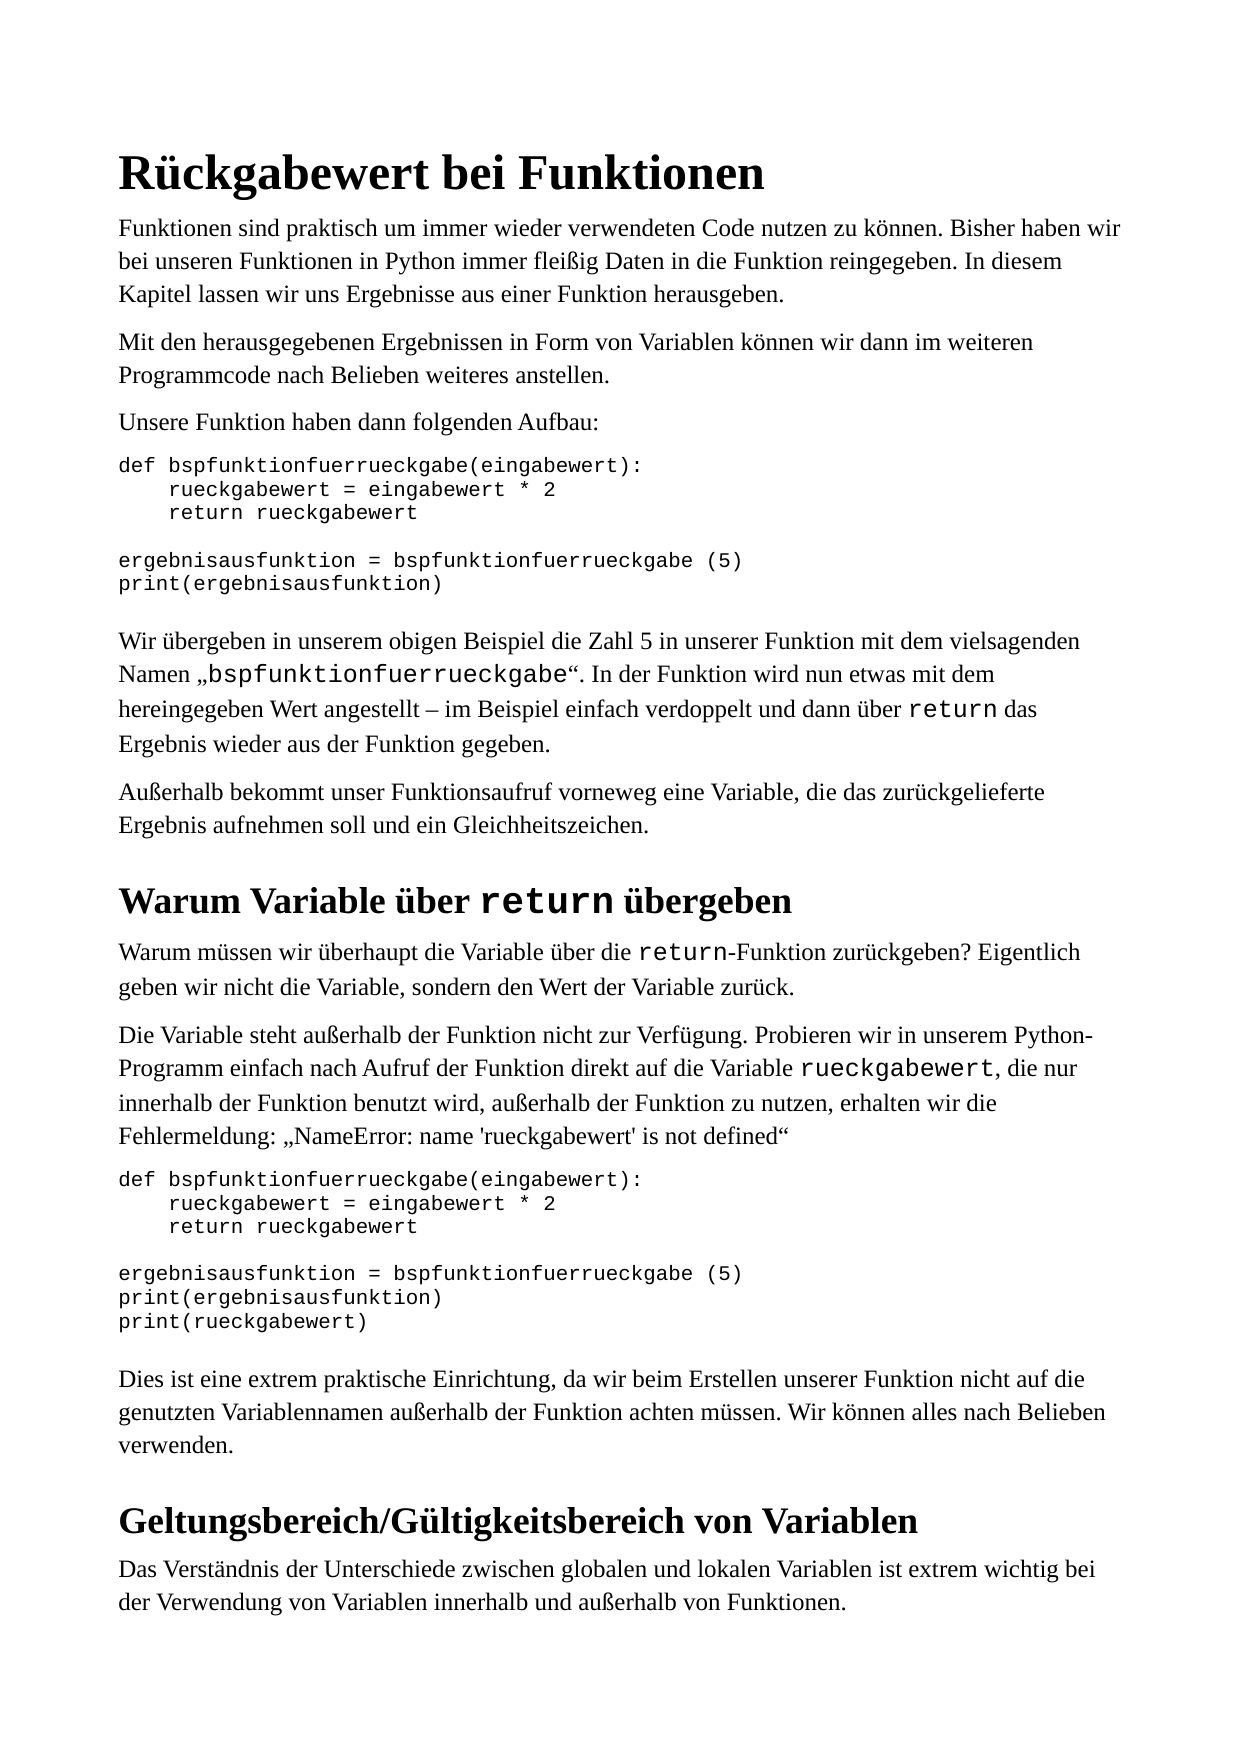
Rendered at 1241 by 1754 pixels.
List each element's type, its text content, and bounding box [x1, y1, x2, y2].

text Mit den herausgegebenen Ergebnissen in Form von Variablen können wir dann im weiteren Programmcode nach Belieben weiteres anstellen. [118, 327, 1122, 388]
text return rueckgabewert [118, 502, 1122, 526]
text ergebnisausfunktion = bspfunktionfuerrueckgabe (5) [118, 1263, 1122, 1287]
text rueckgabewert = eingabewert * 2 [118, 1192, 1122, 1216]
text Das Verständnis der Unterschiede zwischen globalen und lokalen Variablen ist extrem wichtig bei der Verwendung von Variablen innerhalb und außerhalb von Funktionen. [118, 1554, 1122, 1616]
text Dies ist eine extrem praktische Einrichtung, da wir beim Erstellen unserer Funktion nicht auf die genutzten Variablennamen außerhalb der Funktion achten müssen. Wir können alles nach Belieben verwenden. [118, 1364, 1122, 1459]
text Die Variable steht außerhalb der Funktion nicht zur Verfügung. Probieren wir in unserem Python-Programm einfach nach Aufruf der Funktion direkt auf die Variable rueckgabewert, die nur innerhalb der Funktion benutzt wird, außerhalb der Funktion zu nutzen, erhalten wir die Fehlermeldung: „NameError: name 'rueckgabewert' is not defined“ [118, 1020, 1122, 1150]
text Wir übergeben in unserem obigen Beispiel die Zahl 5 in unserer Funktion mit dem vielsagenden Namen „bspfunktionfuerrueckgabe“. In der Funktion wird nun etwas mit dem hereingegeben Wert angestellt – im Beispiel einfach verdoppelt und dann über return das Ergebnis wieder aus der Funktion gegeben. [118, 626, 1122, 758]
text print(rueckgabewert) [118, 1311, 1122, 1334]
text print(ergebnisausfunktion) [118, 1287, 1122, 1311]
text def bspfunktionfuerrueckgabe(eingabewert): [118, 455, 1122, 479]
text Unsere Funktion haben dann folgenden Aufbau: [118, 407, 1122, 436]
text def bspfunktionfuerrueckgabe(eingabewert): [118, 1169, 1122, 1192]
text print(ergebnisausfunktion) [118, 573, 1122, 597]
text Warum müssen wir überhaupt die Variable über die return-Funktion zurückgeben? Eigentlich geben wir nicht die Variable, sondern den Wert der Variable zurück. [118, 937, 1122, 1001]
text return rueckgabewert [118, 1216, 1122, 1240]
text ergebnisausfunktion = bspfunktionfuerrueckgabe (5) [118, 549, 1122, 573]
subtitle Rückgabewert bei Funktionen [118, 143, 1122, 201]
subtitle Warum Variable über return übergeben [118, 879, 1122, 925]
text Außerhalb bekommt unser Funktionsaufruf vorneweg eine Variable, die das zurückgelieferte Ergebnis aufnehmen soll und ein Gleichheitszeichen. [118, 777, 1122, 839]
text Funktionen sind praktisch um immer wieder verwendeten Code nutzen zu können. Bisher haben wir bei unseren Funktionen in Python immer fleißig Daten in die Funktion reingegeben. In diesem Kapitel lassen wir uns Ergebnisse aus einer Funktion herausgeben. [118, 213, 1122, 308]
subtitle Geltungsbereich/Gültigkeitsbereich von Variablen [118, 1498, 1122, 1541]
text rueckgabewert = eingabewert * 2 [118, 479, 1122, 502]
